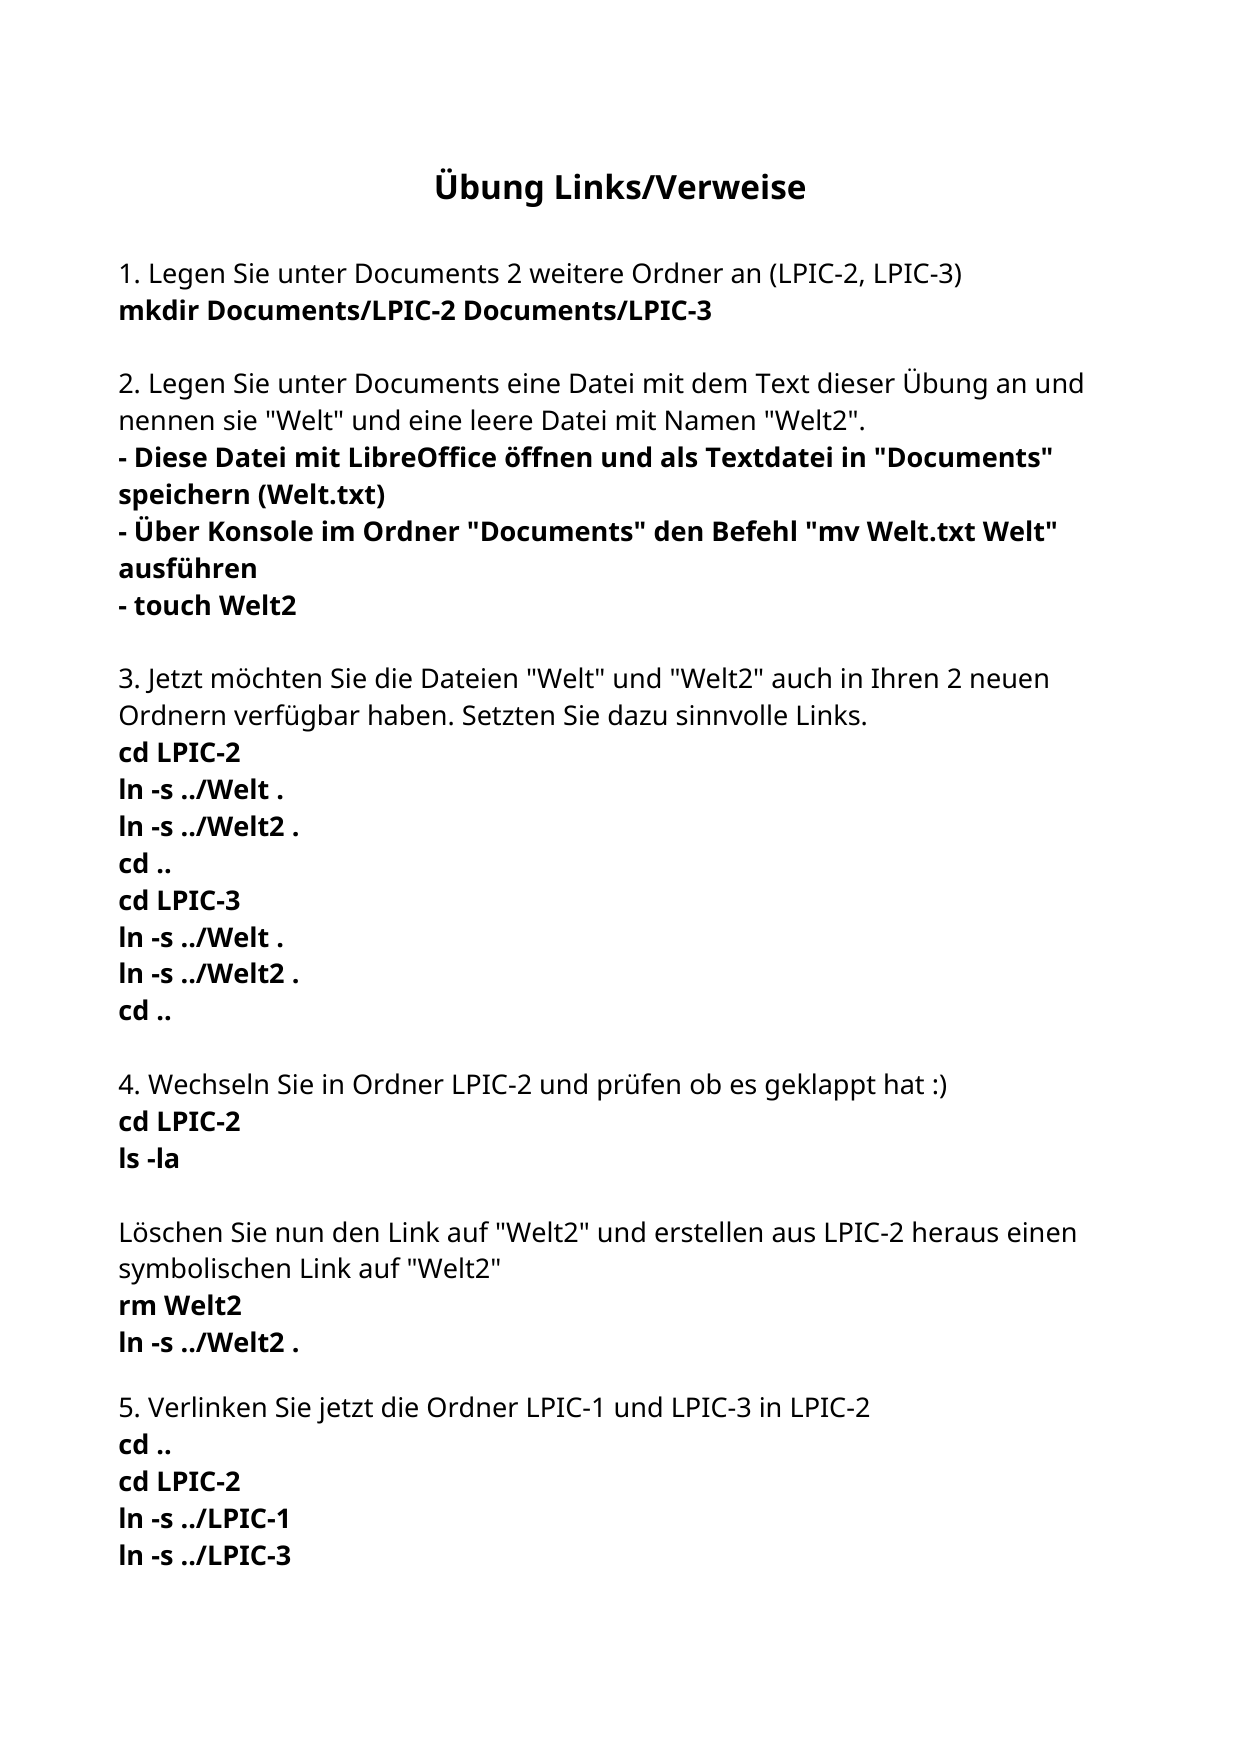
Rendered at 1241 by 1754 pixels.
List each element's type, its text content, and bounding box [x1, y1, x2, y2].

text cd .. [118, 844, 1122, 881]
text 5. Verlinken Sie jetzt die Ordner LPIC-1 und LPIC-3 in LPIC-2 cd .. [118, 1389, 1122, 1462]
text ln -s ../Welt2 . [118, 955, 1122, 992]
text 2. Legen Sie unter Documents eine Datei mit dem Text dieser Übung an und nennen sie "Welt" und eine leere Datei mit Namen "Welt2". - Diese Datei mit LibreOffice öffnen und als Textdatei in "Documents" speichern (Welt.txt) [118, 328, 1122, 512]
text cd .. [118, 992, 1122, 1029]
text cd LPIC-2 [118, 1462, 1122, 1499]
text ln -s ../Welt2 . [118, 1324, 1122, 1361]
text 4. Wechseln Sie in Ordner LPIC-2 und prüfen ob es geklappt hat :) [118, 1029, 1122, 1102]
text Übung Links/Verweise [118, 118, 1122, 254]
text cd LPIC-3 [118, 881, 1122, 918]
text cd LPIC-2 [118, 734, 1122, 771]
text 1. Legen Sie unter Documents 2 weitere Ordner an (LPIC-2, LPIC-3) mkdir Documents/LPIC-2 Documents/LPIC-3 [118, 254, 1122, 328]
text ls -la [118, 1139, 1122, 1176]
text ln -s ../Welt . [118, 771, 1122, 807]
text Löschen Sie nun den Link auf "Welt2" und erstellen aus LPIC-2 heraus einen symbolischen Link auf "Welt2" rm Welt2 [118, 1176, 1122, 1324]
text - touch Welt2 3. Jetzt möchten Sie die Dateien "Welt" und "Welt2" auch in Ihren 2 neuen Ordnern verfügbar haben. Setzten Sie dazu sinnvolle Links. [118, 586, 1122, 734]
text ln -s ../Welt2 . [118, 807, 1122, 844]
text ln -s ../LPIC-1 [118, 1499, 1122, 1536]
text - Über Konsole im Ordner "Documents" den Befehl "mv Welt.txt Welt" ausführen [118, 512, 1122, 586]
text ln -s ../Welt . [118, 918, 1122, 955]
text cd LPIC-2 [118, 1102, 1122, 1139]
text ln -s ../LPIC-3 [118, 1536, 1122, 1573]
